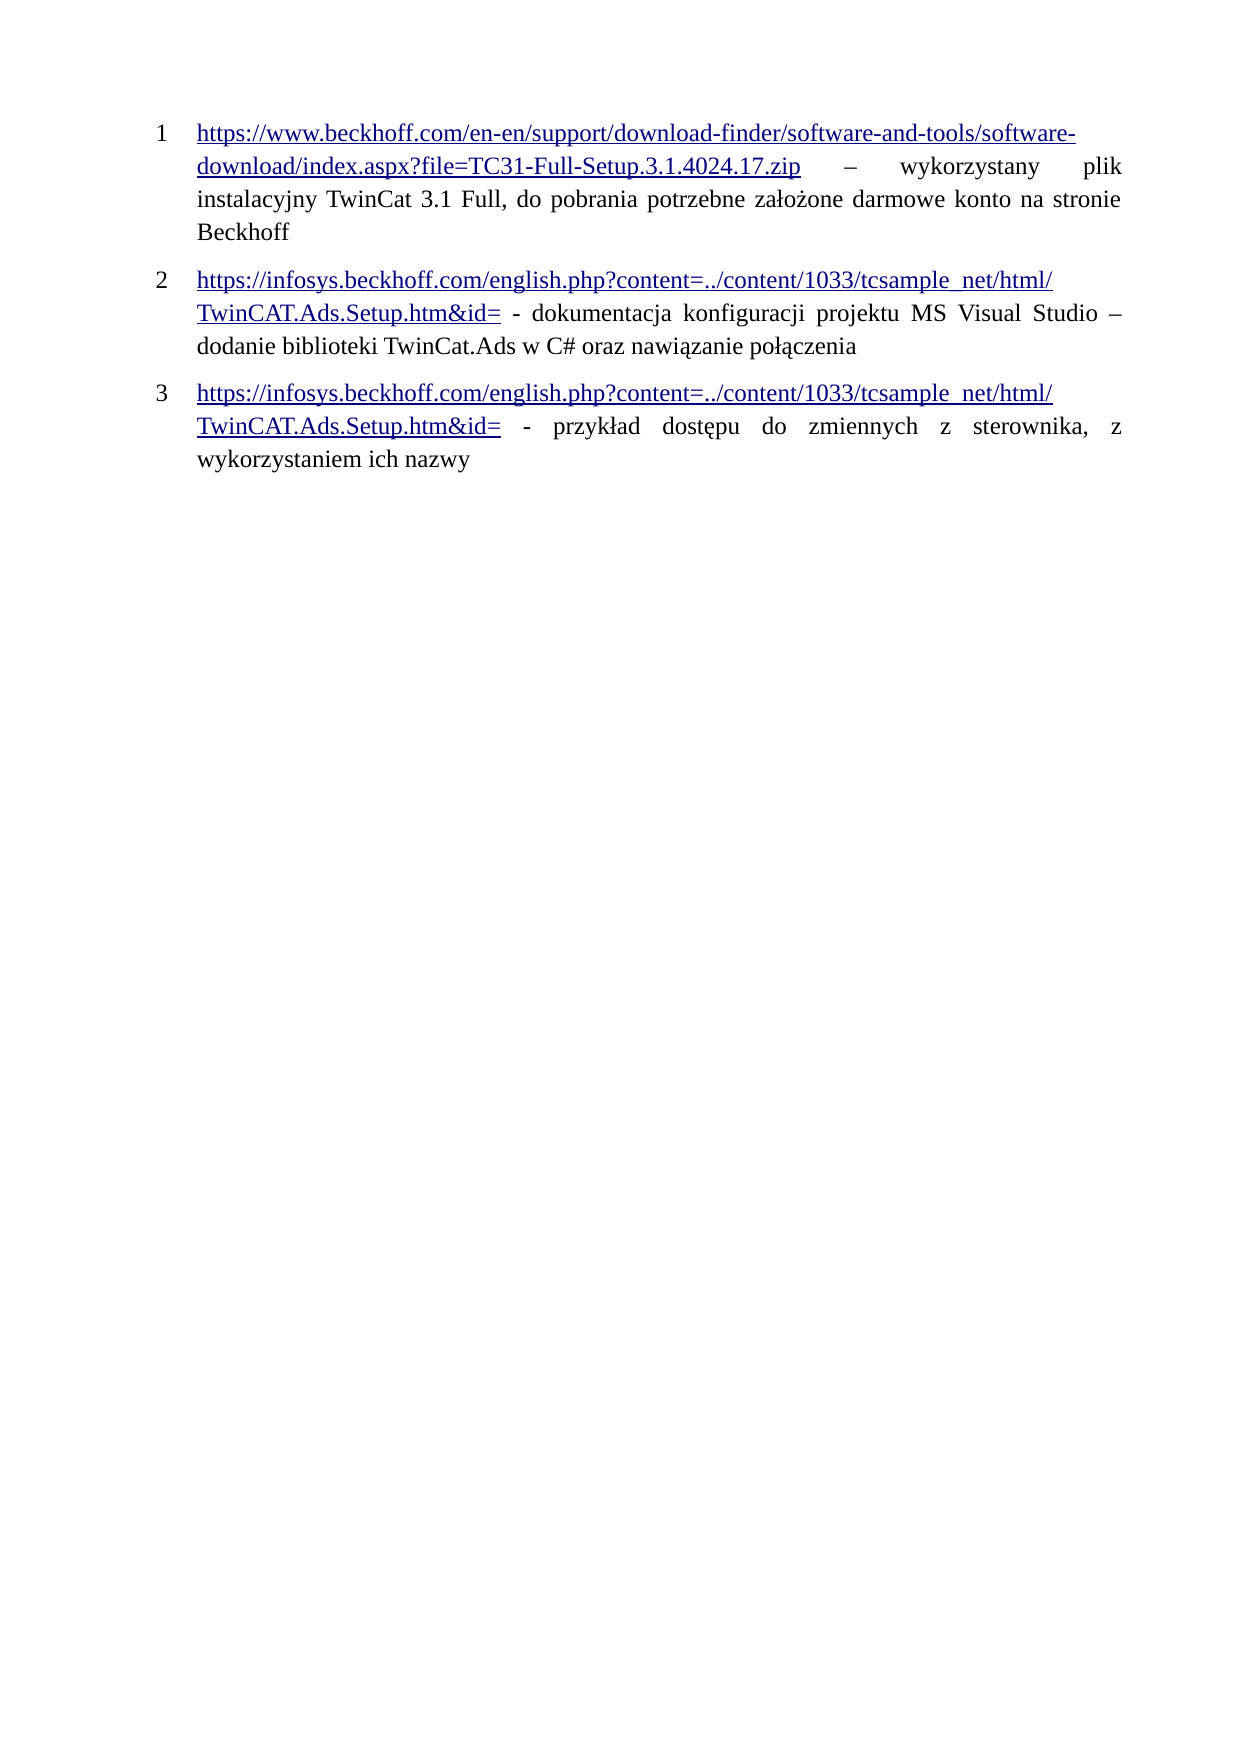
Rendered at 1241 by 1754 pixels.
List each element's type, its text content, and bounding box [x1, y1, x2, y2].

list https://infosys.beckhoff.com/english.php?content=../content/1033/tcsample_net/html/TwinCAT.Ads.Setup.htm&id= - dokumentacja konfiguracji projektu MS Visual Studio – dodanie biblioteki TwinCat.Ads w C# oraz nawiązanie połączenia [155, 265, 1122, 359]
list https://www.beckhoff.com/en-en/support/download-finder/software-and-tools/software-download/index.aspx?file=TC31-Full-Setup.3.1.4024.17.zip – wykorzystany plik instalacyjny TwinCat 3.1 Full, do pobrania potrzebne założone darmowe konto na stronie Beckhoff [155, 118, 1122, 246]
list https://infosys.beckhoff.com/english.php?content=../content/1033/tcsample_net/html/TwinCAT.Ads.Setup.htm&id= - przykład dostępu do zmiennych z sterownika, z wykorzystaniem ich nazwy [155, 378, 1122, 473]
